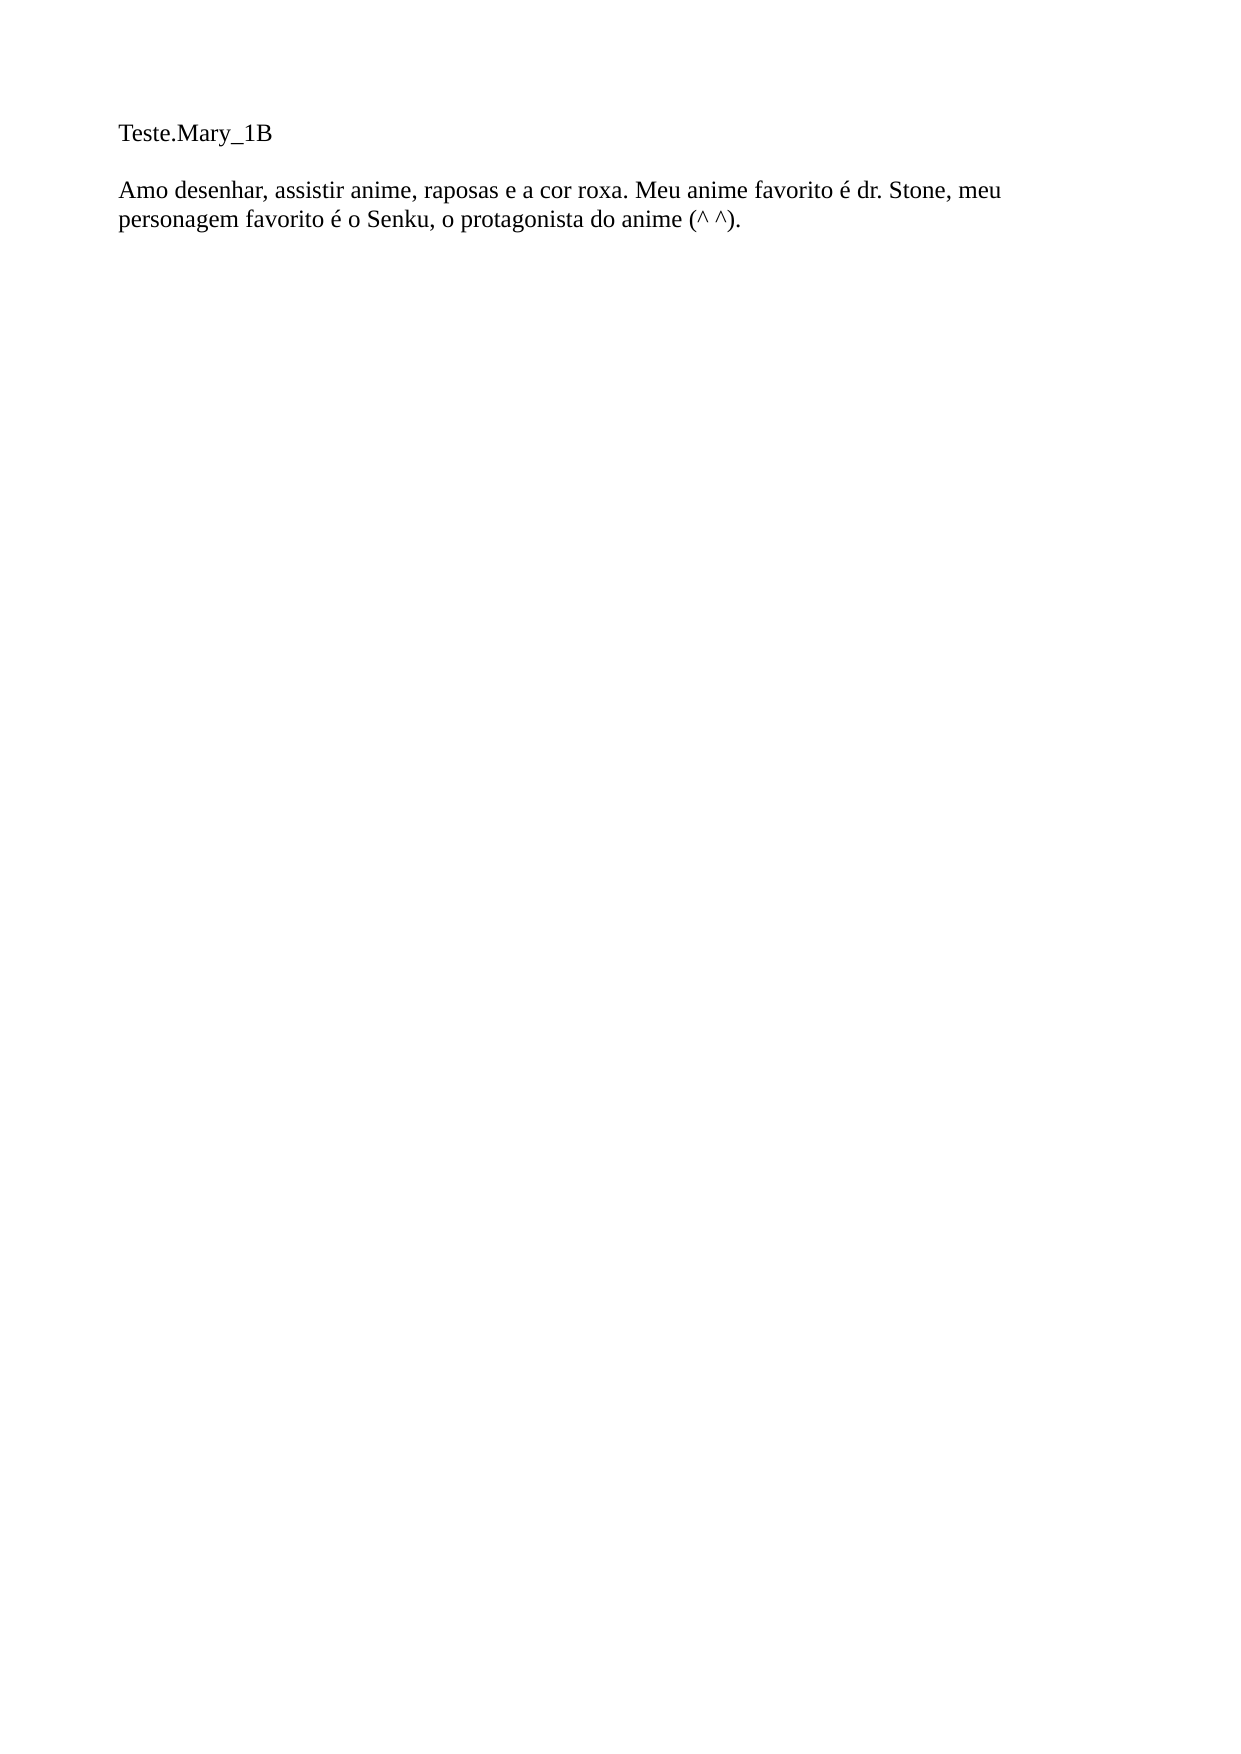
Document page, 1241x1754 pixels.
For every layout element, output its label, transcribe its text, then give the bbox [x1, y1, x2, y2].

text Teste.Mary_1B [118, 118, 1122, 147]
text Amo desenhar, assistir anime, raposas e a cor roxa. Meu anime favorito é dr. Stone, meu personagem favorito é o Senku, o protagonista do anime (^ ^). [118, 176, 1122, 233]
